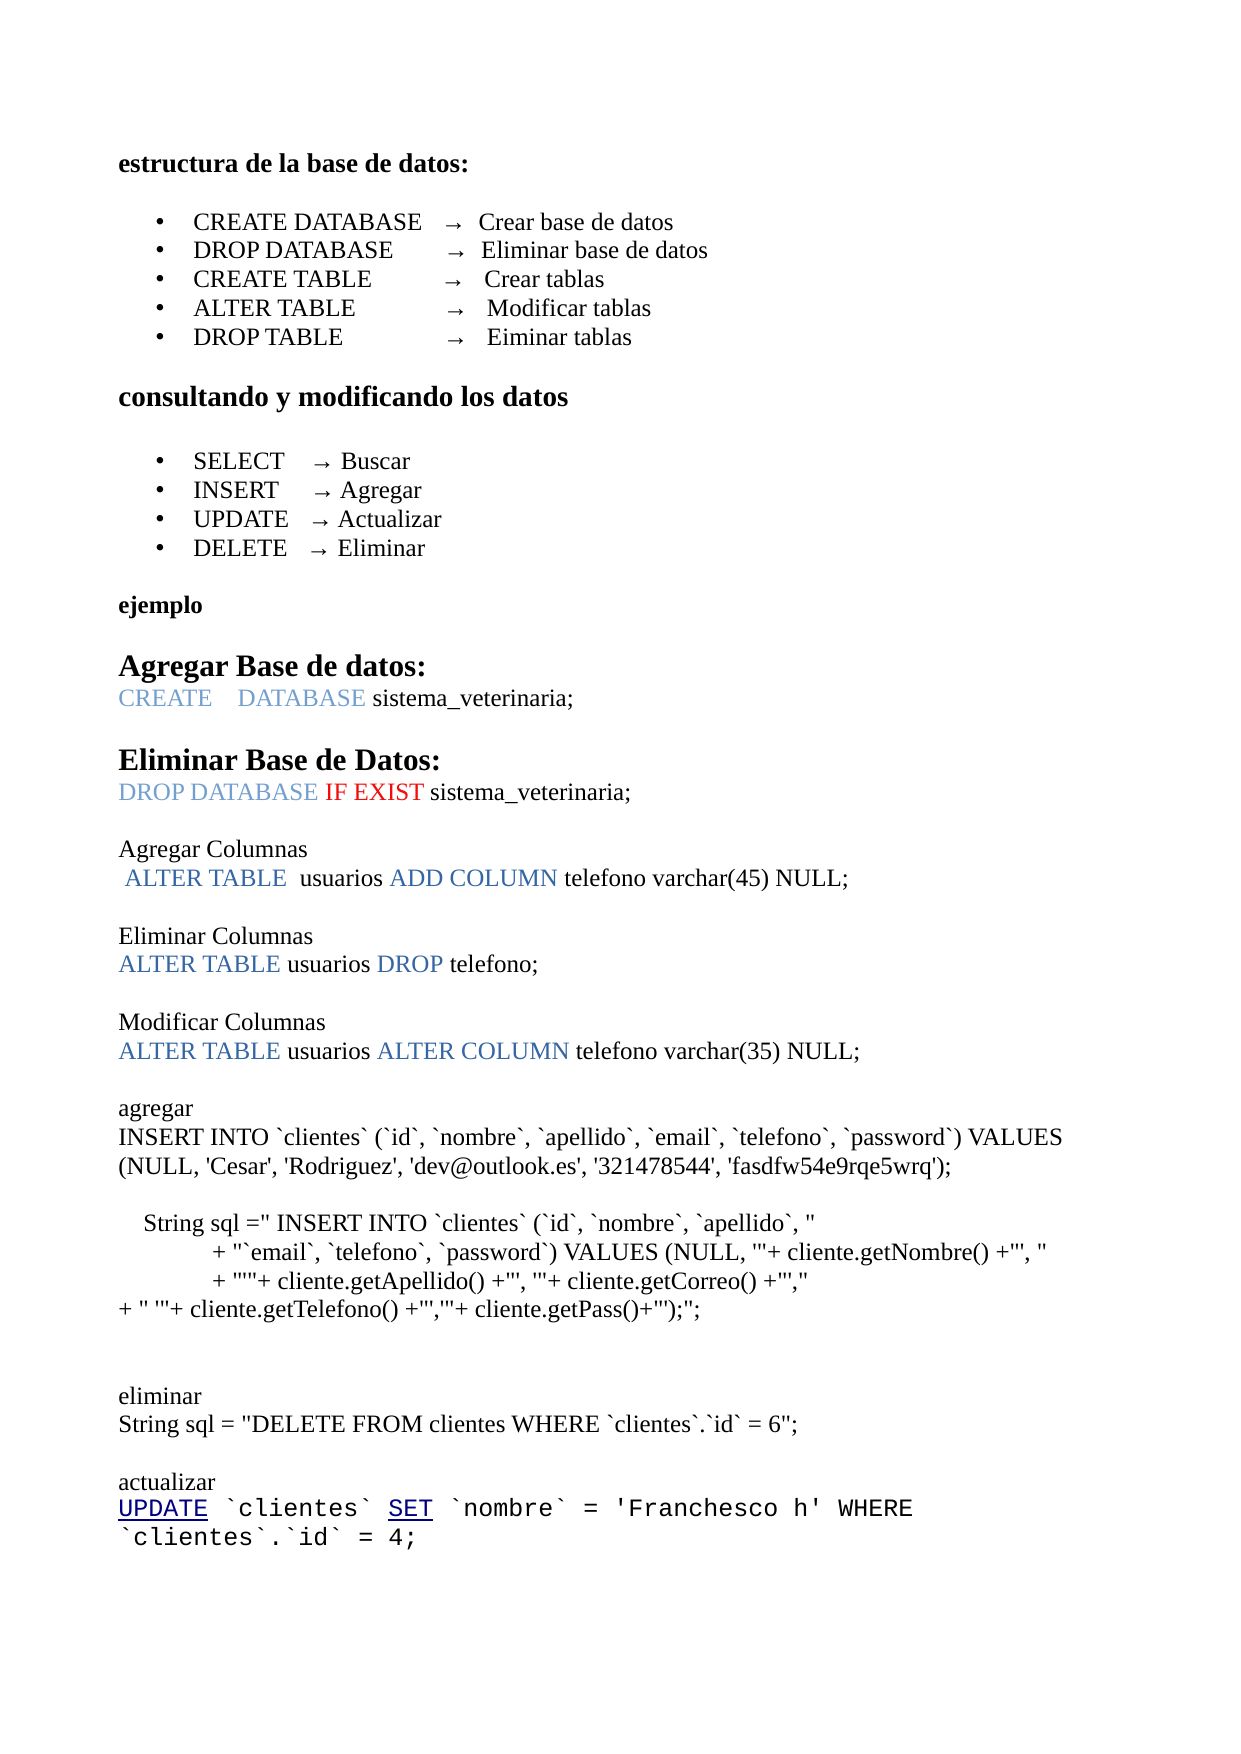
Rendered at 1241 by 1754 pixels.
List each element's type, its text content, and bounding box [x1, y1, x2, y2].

text Eliminar Columnas [118, 921, 1122, 949]
text ALTER TABLE usuarios DROP telefono; [118, 949, 1122, 978]
text Eliminar Base de Datos: [118, 741, 1122, 777]
list ALTER TABLE → Modificar tablas [156, 293, 1122, 322]
text consultando y modificando los datos [118, 379, 1122, 413]
list DROP TABLE → Eiminar tablas [156, 322, 1122, 351]
text agregar [118, 1093, 1122, 1122]
text ejemplo [118, 590, 1122, 619]
text Agregar Columnas [118, 834, 1122, 863]
list UPDATE → Actualizar [156, 504, 1122, 533]
text INSERT INTO `clientes` (`id`, `nombre`, `apellido`, `email`, `telefono`, `password`) VALUES (NULL, 'Cesar', 'Rodriguez', 'dev@outlook.es', '321478544', 'fasdfw54e9rqe5wrq'); [118, 1122, 1122, 1179]
list DROP DATABASE → Eliminar base de datos [156, 236, 1122, 264]
text CREATE DATABASE sistema_veterinaria; [118, 683, 1122, 712]
text DROP DATABASE IF EXIST sistema_veterinaria; [118, 777, 1122, 806]
list INSERT → Agregar [156, 475, 1122, 504]
text estructura de la base de datos: [118, 147, 1122, 178]
list CREATE TABLE → Crear tablas [156, 264, 1122, 293]
list DELETE → Eliminar [156, 533, 1122, 561]
text + "'"+ cliente.getApellido() +"', '"+ cliente.getCorreo() +"'," [118, 1266, 1122, 1294]
text + " '"+ cliente.getTelefono() +"','"+ cliente.getPass()+"');"; [118, 1294, 1122, 1323]
text Modificar Columnas [118, 1007, 1122, 1036]
text String sql = "DELETE FROM clientes WHERE `clientes`.`id` = 6"; [118, 1409, 1122, 1438]
text ALTER TABLE usuarios ADD COLUMN telefono varchar(45) NULL; [118, 863, 1122, 892]
text actualizar [118, 1467, 1122, 1496]
text + "`email`, `telefono`, `password`) VALUES (NULL, '"+ cliente.getNombre() +"', " [118, 1237, 1122, 1266]
list CREATE DATABASE → Crear base de datos [156, 207, 1122, 236]
text ALTER TABLE usuarios ALTER COLUMN telefono varchar(35) NULL; [118, 1036, 1122, 1064]
list SELECT → Buscar [156, 446, 1122, 475]
text Agregar Base de datos: [118, 648, 1122, 683]
text eliminar [118, 1381, 1122, 1409]
text UPDATE `clientes` SET `nombre` = 'Franchesco h' WHERE `clientes`.`id` = 4; [118, 1496, 1122, 1552]
text String sql =" INSERT INTO `clientes` (`id`, `nombre`, `apellido`, " [118, 1208, 1122, 1237]
